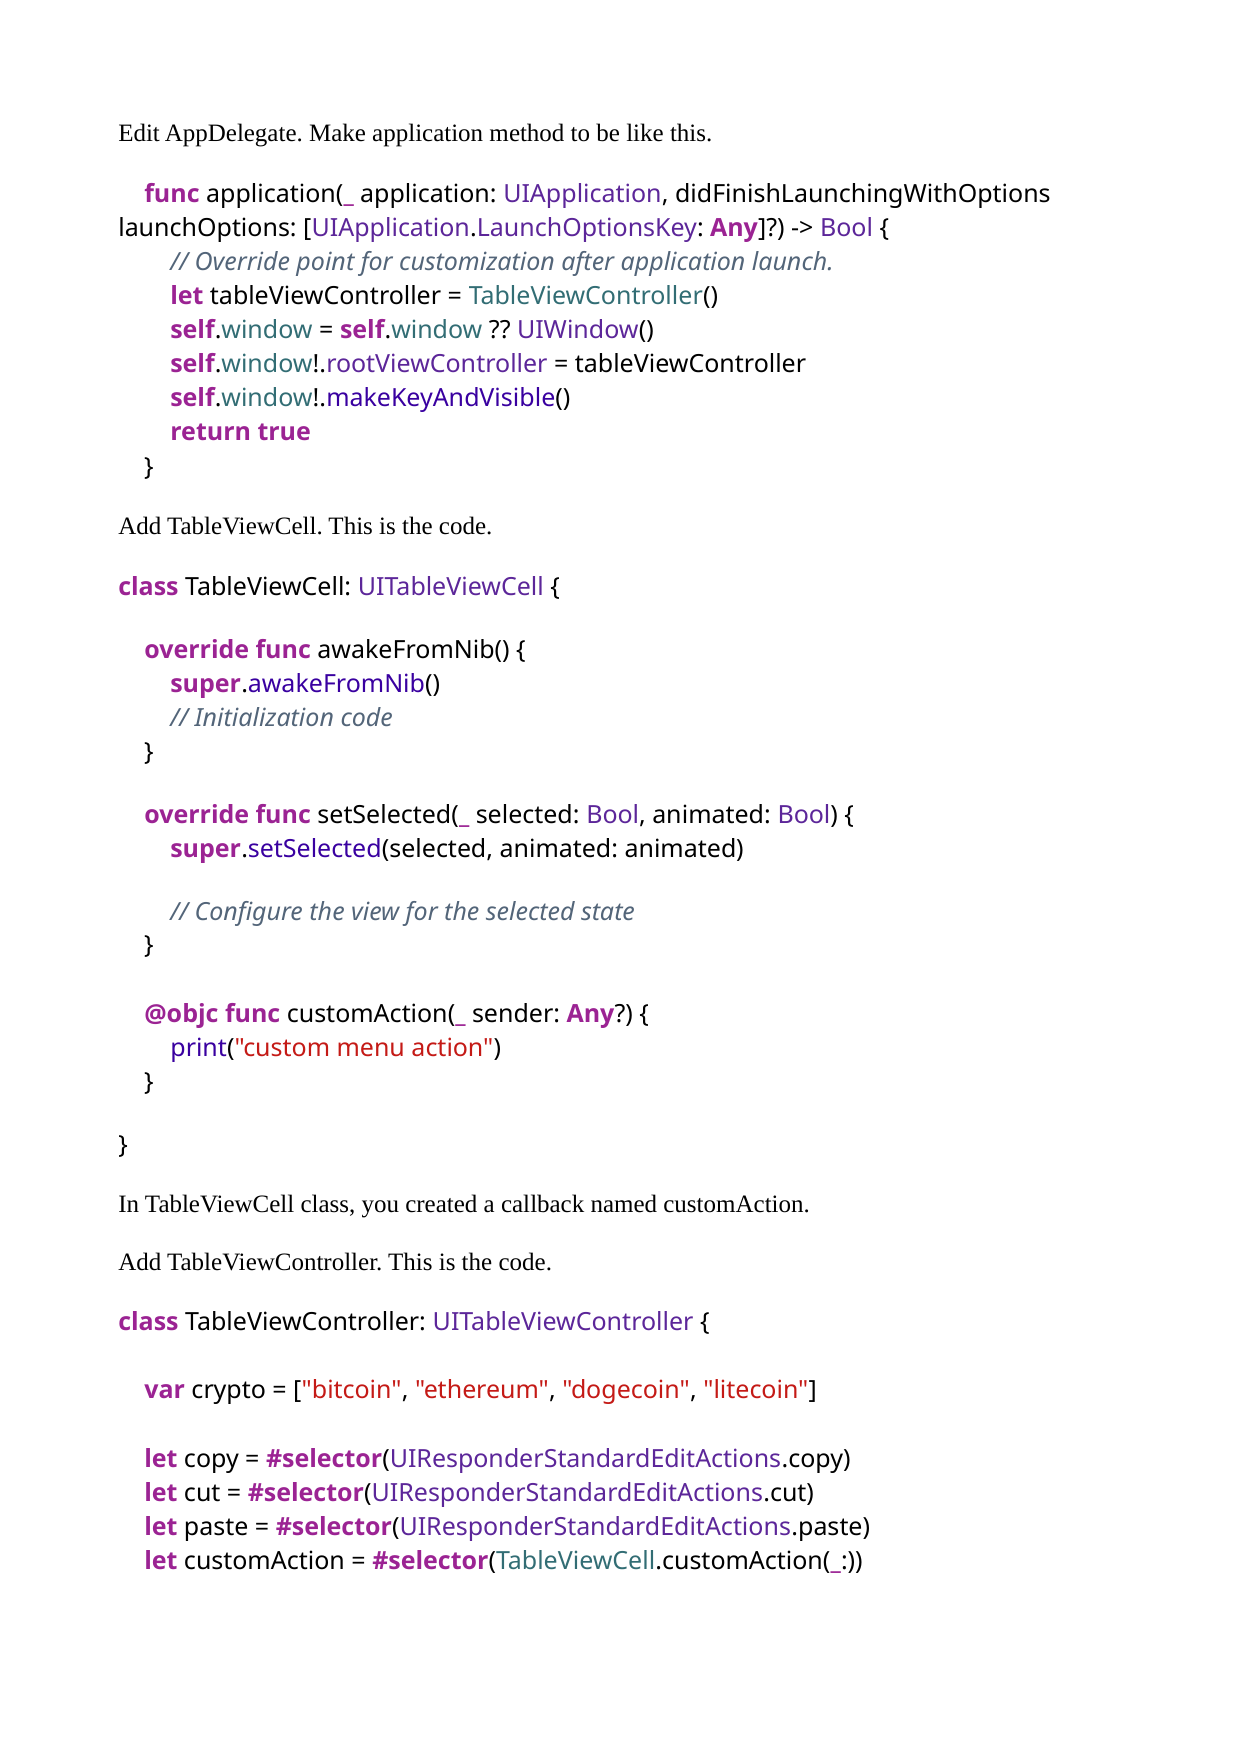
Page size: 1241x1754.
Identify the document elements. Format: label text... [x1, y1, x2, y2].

text override func awakeFromNib() { [118, 631, 1122, 665]
text } [118, 1063, 1122, 1097]
text print("custom menu action") [118, 1029, 1122, 1063]
text self.window = self.window ?? UIWindow() [118, 312, 1122, 346]
text Edit AppDelegate. Make application method to be like this. [118, 118, 1122, 147]
text let customAction = #selector(TableViewCell.customAction(_:)) [118, 1542, 1122, 1577]
text return true [118, 414, 1122, 448]
text let copy = #selector(UIResponderStandardEditActions.copy) [118, 1440, 1122, 1474]
text Add TableViewCell. This is the code. [118, 511, 1122, 540]
text // Initialization code [118, 699, 1122, 733]
text self.window!.rootViewController = tableViewController [118, 346, 1122, 380]
text self.window!.makeKeyAndVisible() [118, 380, 1122, 414]
text override func setSelected(_ selected: Bool, animated: Bool) { [118, 796, 1122, 830]
text In TableViewCell class, you created a callback named customAction. [118, 1189, 1122, 1218]
text // Override point for customization after application launch. [118, 244, 1122, 278]
text class TableViewCell: UITableViewCell { [118, 568, 1122, 602]
text @objc func customAction(_ sender: Any?) { [118, 995, 1122, 1029]
text // Configure the view for the selected state [118, 893, 1122, 927]
text super.setSelected(selected, animated: animated) [118, 830, 1122, 864]
text let tableViewController = TableViewController() [118, 278, 1122, 312]
text let paste = #selector(UIResponderStandardEditActions.paste) [118, 1508, 1122, 1542]
text Add TableViewController. This is the code. [118, 1247, 1122, 1275]
text } [118, 733, 1122, 767]
text } [118, 448, 1122, 482]
text super.awakeFromNib() [118, 665, 1122, 699]
text } [118, 927, 1122, 961]
text class TableViewController: UITableViewController { [118, 1304, 1122, 1338]
text let cut = #selector(UIResponderStandardEditActions.cut) [118, 1474, 1122, 1508]
text func application(_ application: UIApplication, didFinishLaunchingWithOptions launchOptions: [UIApplication.LaunchOptionsKey: Any]?) -> Bool { [118, 176, 1122, 244]
text } [118, 1126, 1122, 1160]
text var crypto = ["bitcoin", "ethereum", "dogecoin", "litecoin"] [118, 1372, 1122, 1406]
